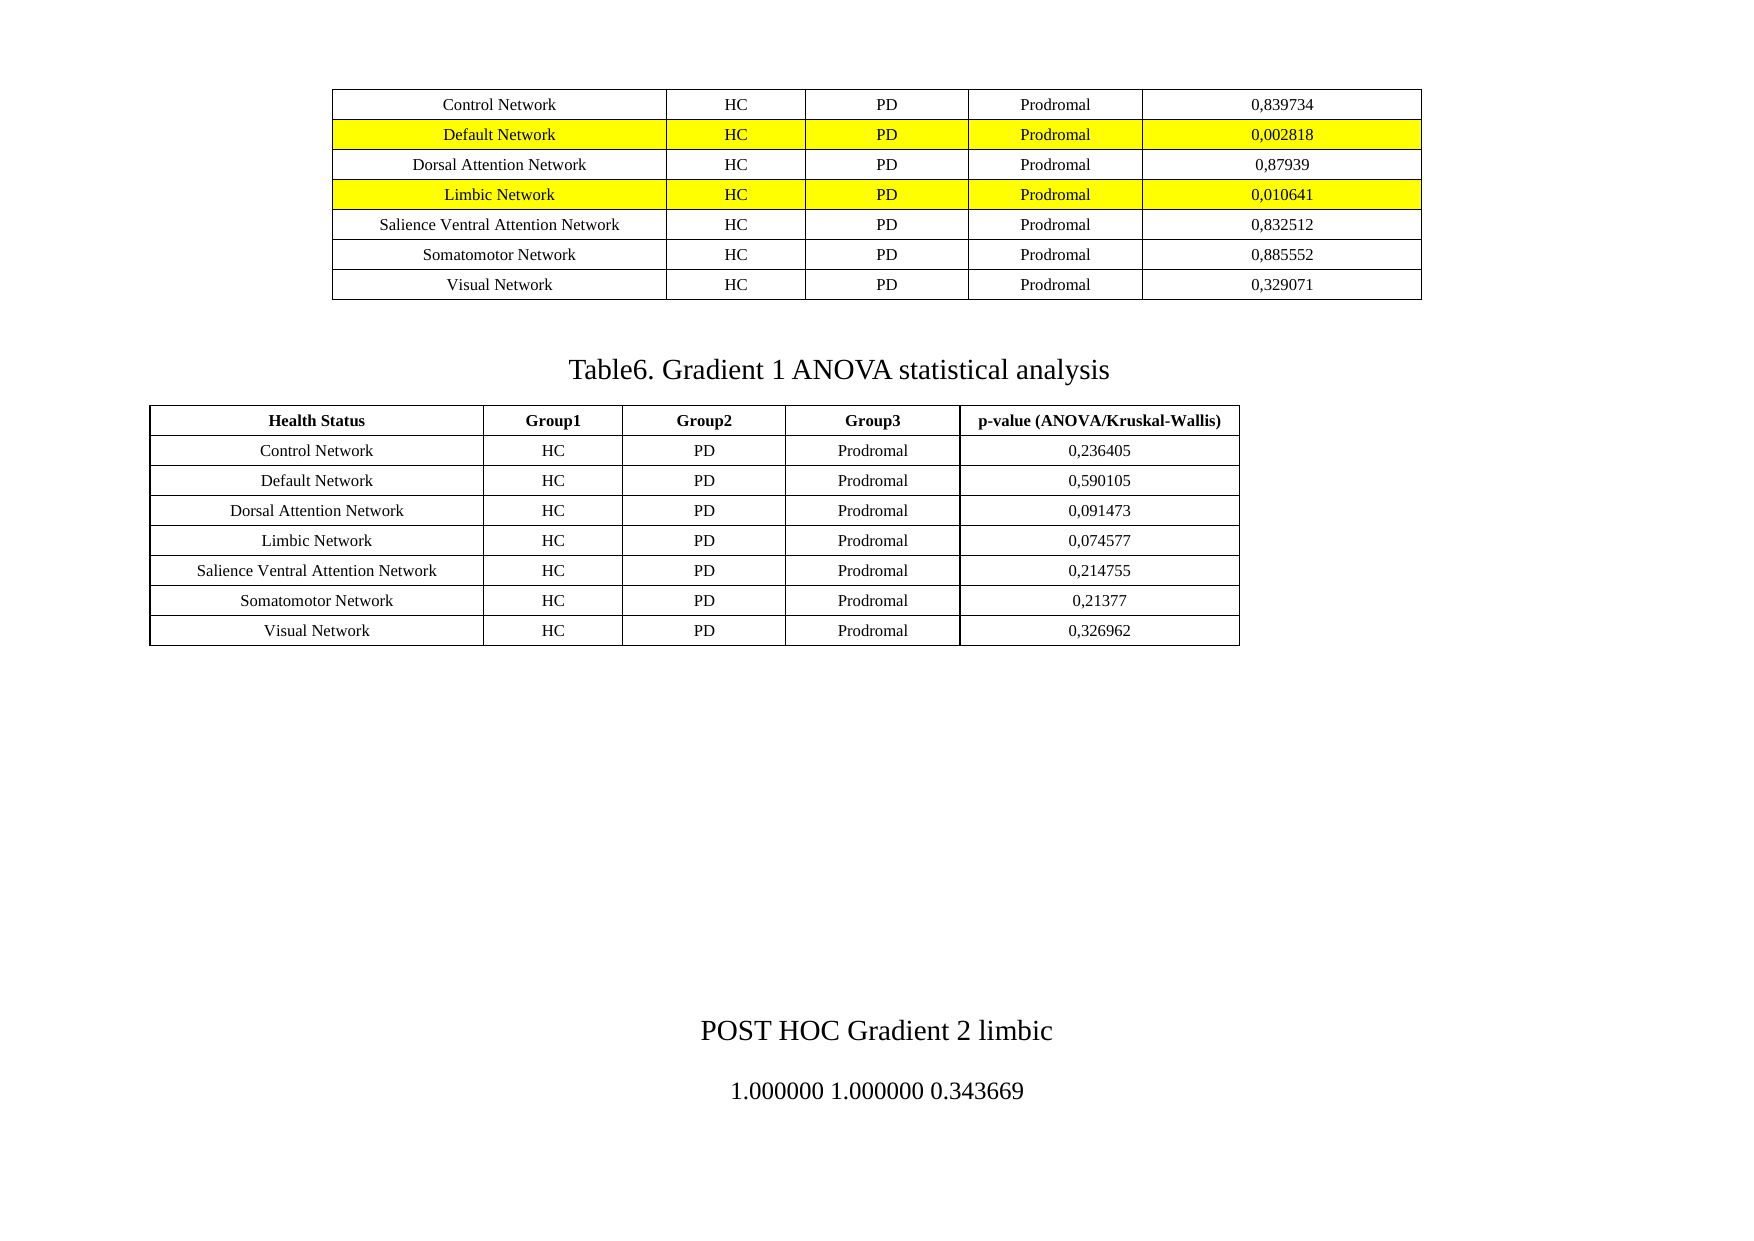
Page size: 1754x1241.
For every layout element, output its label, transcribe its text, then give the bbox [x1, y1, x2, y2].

table_cell Salience Ventral Attention Network [151, 556, 483, 585]
table_cell HC [667, 120, 805, 149]
table_cell 0,329071 [1143, 270, 1421, 299]
table_cell Dorsal Attention Network [151, 496, 483, 525]
table_cell 0,236405 [961, 436, 1239, 465]
table_cell Visual Network [151, 616, 483, 645]
table_cell HC [484, 436, 622, 465]
table_cell 0,839734 [1143, 90, 1421, 119]
table_header p-value (ANOVA/Kruskal-Wallis) [961, 406, 1239, 435]
table_cell Prodromal [786, 616, 959, 645]
table_header Group1 [484, 406, 622, 435]
table_cell HC [667, 180, 805, 209]
table_cell HC [484, 586, 622, 615]
table_cell HC [484, 616, 622, 645]
table_cell Dorsal Attention Network [333, 150, 666, 179]
table_cell HC [667, 240, 805, 269]
table_cell 0,87939 [1143, 150, 1421, 179]
table_cell HC [667, 150, 805, 179]
table_cell Prodromal [969, 150, 1142, 179]
table_cell 0,21377 [961, 586, 1239, 615]
table_cell 0,885552 [1143, 240, 1421, 269]
table_cell Control Network [333, 90, 666, 119]
table_cell Prodromal [969, 120, 1142, 149]
table_cell Salience Ventral Attention Network [333, 210, 666, 239]
table_cell PD [806, 270, 968, 299]
table_cell Prodromal [786, 466, 959, 495]
table_cell Prodromal [786, 586, 959, 615]
text 1.000000 1.000000 0.343669 [150, 1076, 1604, 1105]
table_cell 0,002818 [1143, 120, 1421, 149]
table_cell 0,074577 [961, 526, 1239, 555]
table_header Group3 [786, 406, 959, 435]
table_cell Prodromal [969, 210, 1142, 239]
table_cell 0,091473 [961, 496, 1239, 525]
table_cell HC [484, 556, 622, 585]
table_cell Limbic Network [151, 526, 483, 555]
table_cell PD [623, 586, 785, 615]
table_cell Prodromal [786, 436, 959, 465]
table_cell HC [667, 210, 805, 239]
table_cell Prodromal [969, 270, 1142, 299]
table_cell PD [806, 120, 968, 149]
table_header Group2 [623, 406, 785, 435]
table_cell HC [667, 270, 805, 299]
table_cell Somatomotor Network [151, 586, 483, 615]
table_cell Limbic Network [333, 180, 666, 209]
table_cell 0,832512 [1143, 210, 1421, 239]
table_cell PD [623, 496, 785, 525]
table_cell 0,214755 [961, 556, 1239, 585]
table_cell Prodromal [786, 496, 959, 525]
table_cell Control Network [151, 436, 483, 465]
table_cell Default Network [333, 120, 666, 149]
table_cell PD [623, 526, 785, 555]
table_cell 0,590105 [961, 466, 1239, 495]
table_cell PD [806, 90, 968, 119]
table_cell Prodromal [786, 526, 959, 555]
table_cell 0,326962 [961, 616, 1239, 645]
table_cell PD [623, 556, 785, 585]
table_cell PD [806, 150, 968, 179]
table_cell HC [484, 466, 622, 495]
table_cell Default Network [151, 466, 483, 495]
table_cell Somatomotor Network [333, 240, 666, 269]
table_cell HC [484, 496, 622, 525]
table_cell PD [806, 210, 968, 239]
table_cell PD [623, 616, 785, 645]
table_cell HC [667, 90, 805, 119]
table_cell PD [623, 436, 785, 465]
table_cell Prodromal [969, 180, 1142, 209]
table_cell Prodromal [969, 240, 1142, 269]
table_header Health Status [151, 406, 483, 435]
text Table6. Gradient 1 ANOVA statistical analysis [150, 352, 1604, 386]
table_cell Prodromal [969, 90, 1142, 119]
table_cell PD [806, 240, 968, 269]
text POST HOC Gradient 2 limbic [150, 1013, 1604, 1047]
table_cell PD [623, 466, 785, 495]
table_cell HC [484, 526, 622, 555]
table_cell 0,010641 [1143, 180, 1421, 209]
table_cell Visual Network [333, 270, 666, 299]
table_cell PD [806, 180, 968, 209]
table_cell Prodromal [786, 556, 959, 585]
